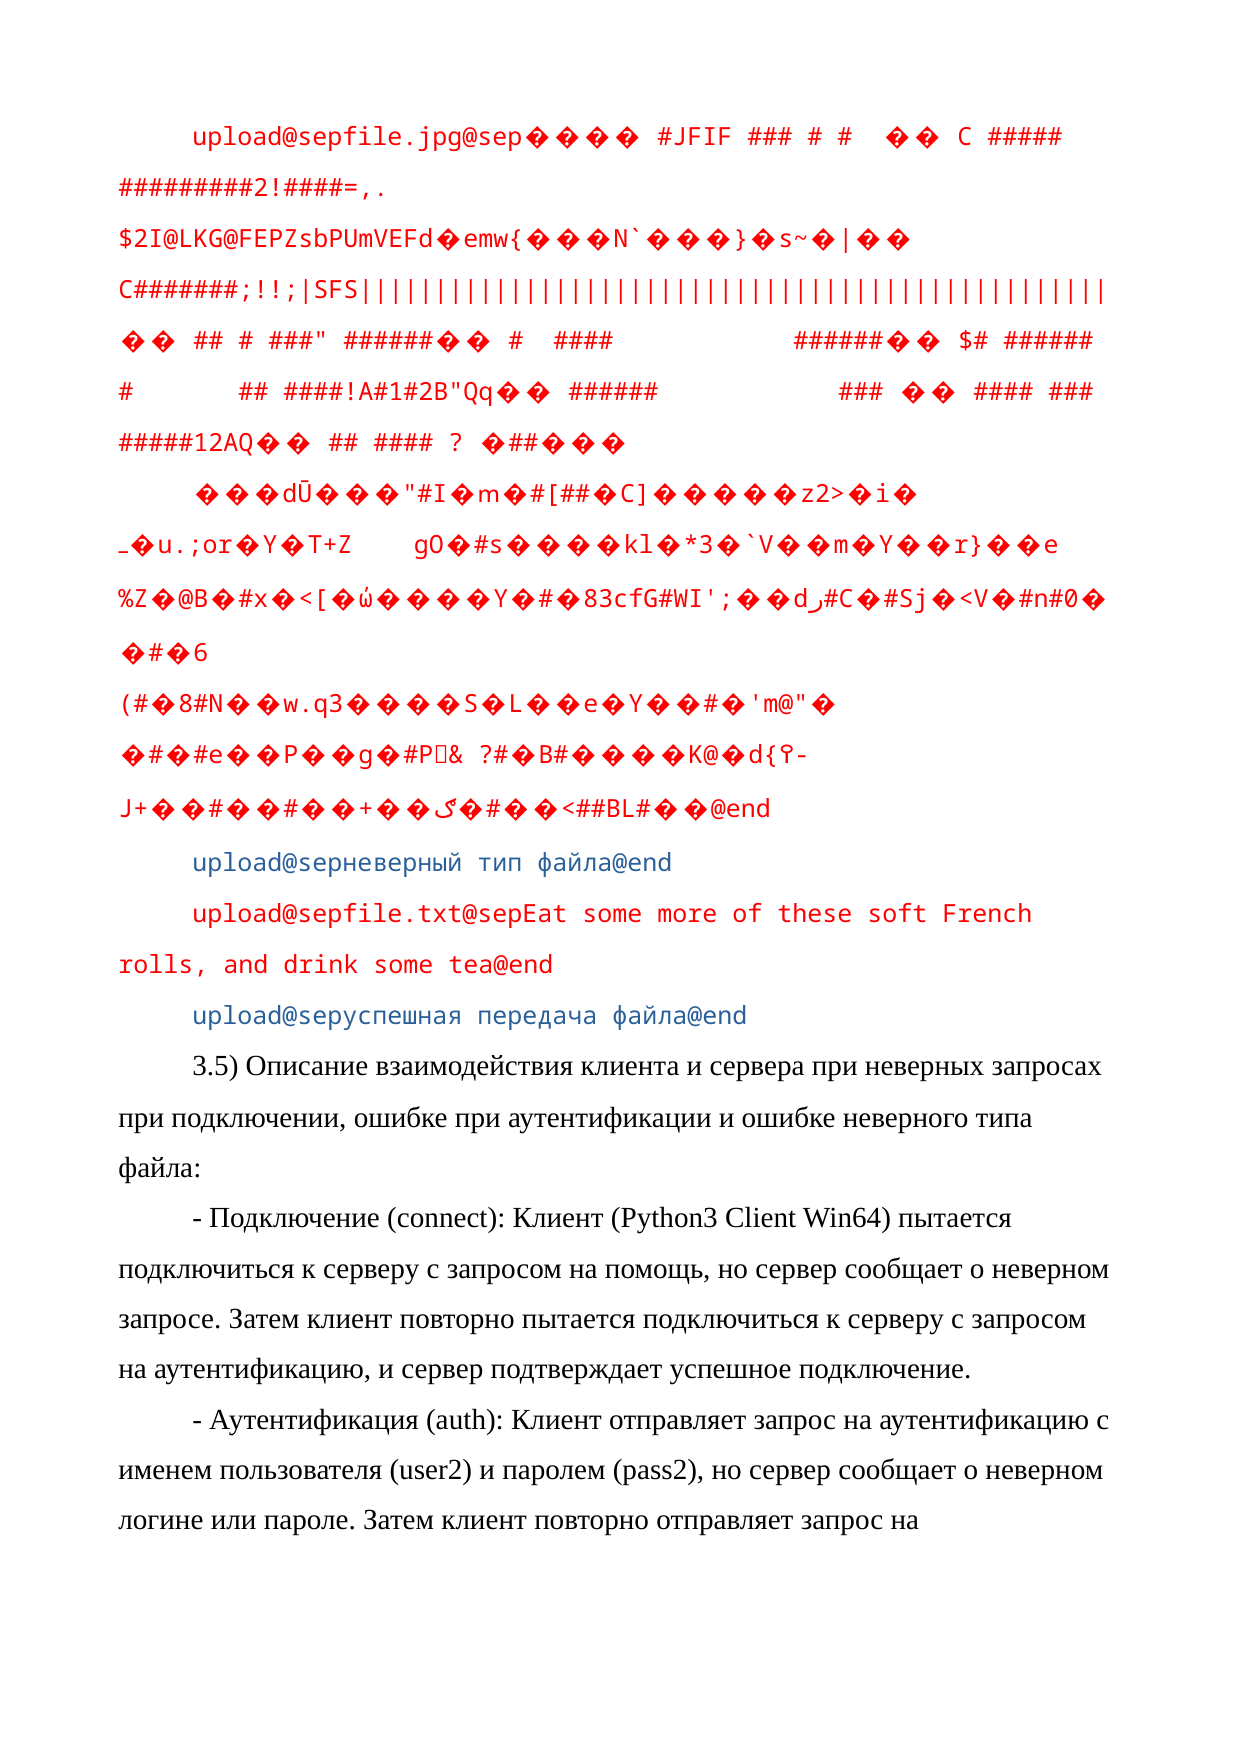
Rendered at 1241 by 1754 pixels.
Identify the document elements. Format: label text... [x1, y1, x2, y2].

text upload@sepfile.jpg@sep���� #JFIF ### # # �� C ##### #########2!####=,.$2I@LKG@FEPZsbPUmVEFd�emw{���N`���}�s~�|�� C#######;!!;|SFS||||||||||||||||||||||||||||||||||||||||||||||||||�� ## # ###" ######�� # #### ######�� $# ###### # ## ####!A#1#2B"Qq�� ###### ### �� #### ### #####12AQ�� ## #### ? �##��� ���dŪ���"#I�ՠ�#[##�C]�����z2>�i�ߺ�u.;or�Y�T+Z gO�#ѕ����kl�*3�`V��m�Y��r}��e%Z�@B�#x�<[�ώ����Y�#�83cfG#WI';��dر#C�#Sj�<V�#n#0��#�6 (#�8#N��w.q3����S�L��e�Y��#�'m@"� �#�#e��P��g�#P޺& ?#�B#����K@�d{߉-J+��#��#��+��ګ�#��<##BL#��@end upload@sepневерный тип файла@end upload@sepfile.txt@sepEat some more of these soft French rolls, and drink some tea@end upload@sepуспешная передача файла@end 3.5) Описание взаимодействия клиента и сервера при неверных запросах при подключении, ошибке при аутентификации и ошибке неверного типа файла: - Подключение (connect): Клиент (Python3 Client Win64) пытается подключиться к серверу с запросом на помощь, но сервер сообщает о неверном запросе. Затем клиент повторно пытается подключиться к серверу с запросом на аутентификацию, и сервер подтверждает успешное подключение. [118, 118, 1122, 1385]
text - Аутентификация (auth): Клиент отправляет запрос на аутентификацию с именем пользователя (user2) и паролем (pass2), но сервер сообщает о неверном логине или пароле. Затем клиент повторно отправляет запрос на [118, 1402, 1122, 1536]
